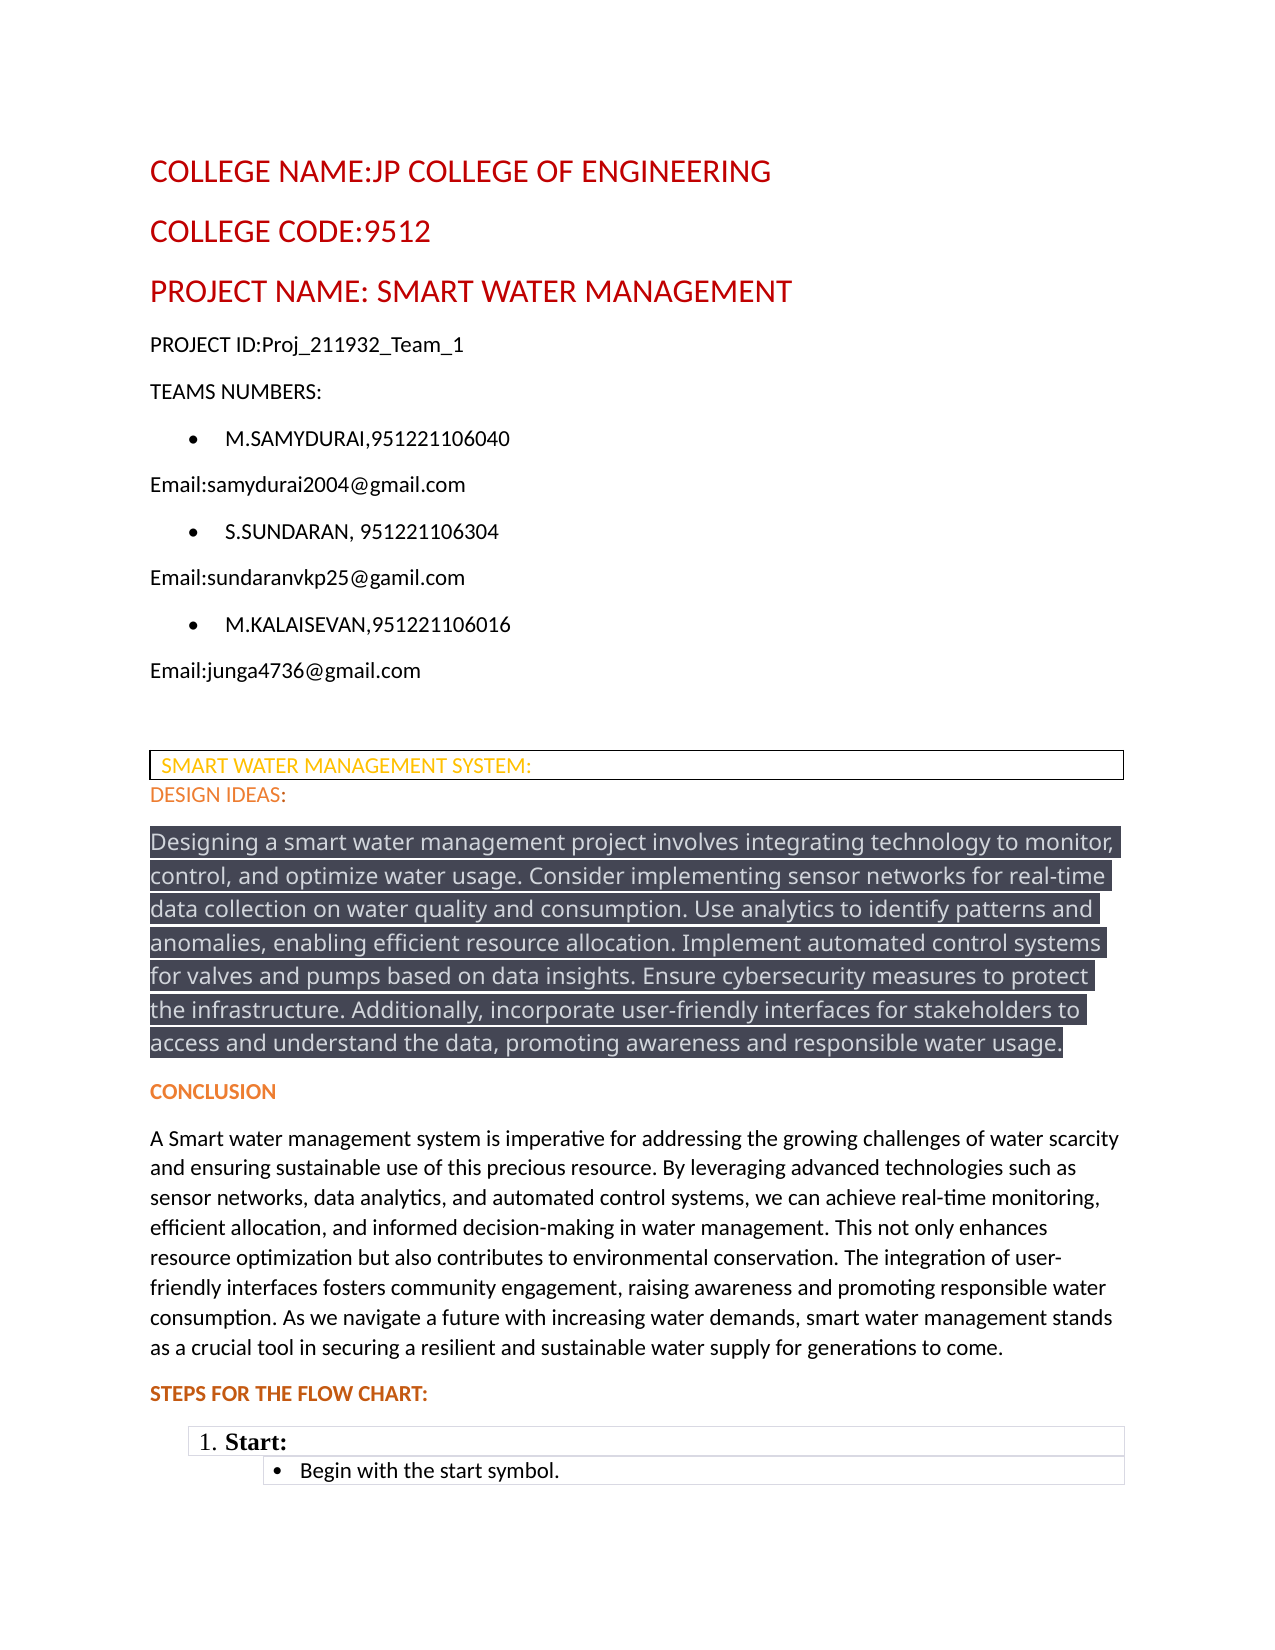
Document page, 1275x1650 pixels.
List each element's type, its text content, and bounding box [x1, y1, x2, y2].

list M.SAMYDURAI,951221106040 [187, 424, 1125, 452]
list S.SUNDARAN, 951221106304 [187, 517, 1125, 545]
list Start: [189, 1427, 1124, 1455]
list M.KALAISEVAN,951221106016 [187, 610, 1125, 638]
text COLLEGE CODE:9512 [150, 210, 1125, 251]
text PROJECT ID:Proj_211932_Team_1 [150, 331, 1125, 359]
text COLLEGE NAME:JP COLLEGE OF ENGINEERING [150, 150, 1125, 191]
text Email:samydurai2004@gmail.com [150, 470, 1125, 498]
text Email:junga4736@gmail.com [150, 657, 1125, 684]
list Begin with the start symbol. [264, 1457, 1124, 1484]
text Designing a smart water management project involves integrating technology to monitor, control, and optimize water usage. Consider implementing sensor networks for real-time data collection on water quality and consumption. Use analytics to identify patterns and anomalies, enabling efficient resource allocation. Implement automated control systems for valves and pumps based on data insights. Ensure cybersecurity measures to protect the infrastructure. Additionally, incorporate user-friendly interfaces for stakeholders to access and understand the data, promoting awareness and responsible water usage. [150, 826, 1125, 1058]
text A Smart water management system is imperative for addressing the growing challenges of water scarcity and ensuring sustainable use of this precious resource. By leveraging advanced technologies such as sensor networks, data analytics, and automated control systems, we can achieve real-time monitoring, efficient allocation, and informed decision-making in water management. This not only enhances resource optimization but also contributes to environmental conservation. The integration of user-friendly interfaces fosters community engagement, raising awareness and promoting responsible water consumption. As we navigate a future with increasing water demands, smart water management stands as a crucial tool in securing a resilient and sustainable water supply for generations to come. [150, 1124, 1125, 1361]
table_header SMART WATER MANAGEMENT SYSTEM: [151, 751, 1123, 779]
text STEPS FOR THE FLOW CHART: [150, 1379, 1125, 1407]
text Email:sundaranvkp25@gamil.com [150, 563, 1125, 591]
text TEAMS NUMBERS: [150, 377, 1125, 405]
text DESIGN IDEAS: [150, 780, 1125, 808]
text PROJECT NAME: SMART WATER MANAGEMENT [150, 270, 1125, 311]
text CONCLUSION [150, 1077, 1125, 1105]
